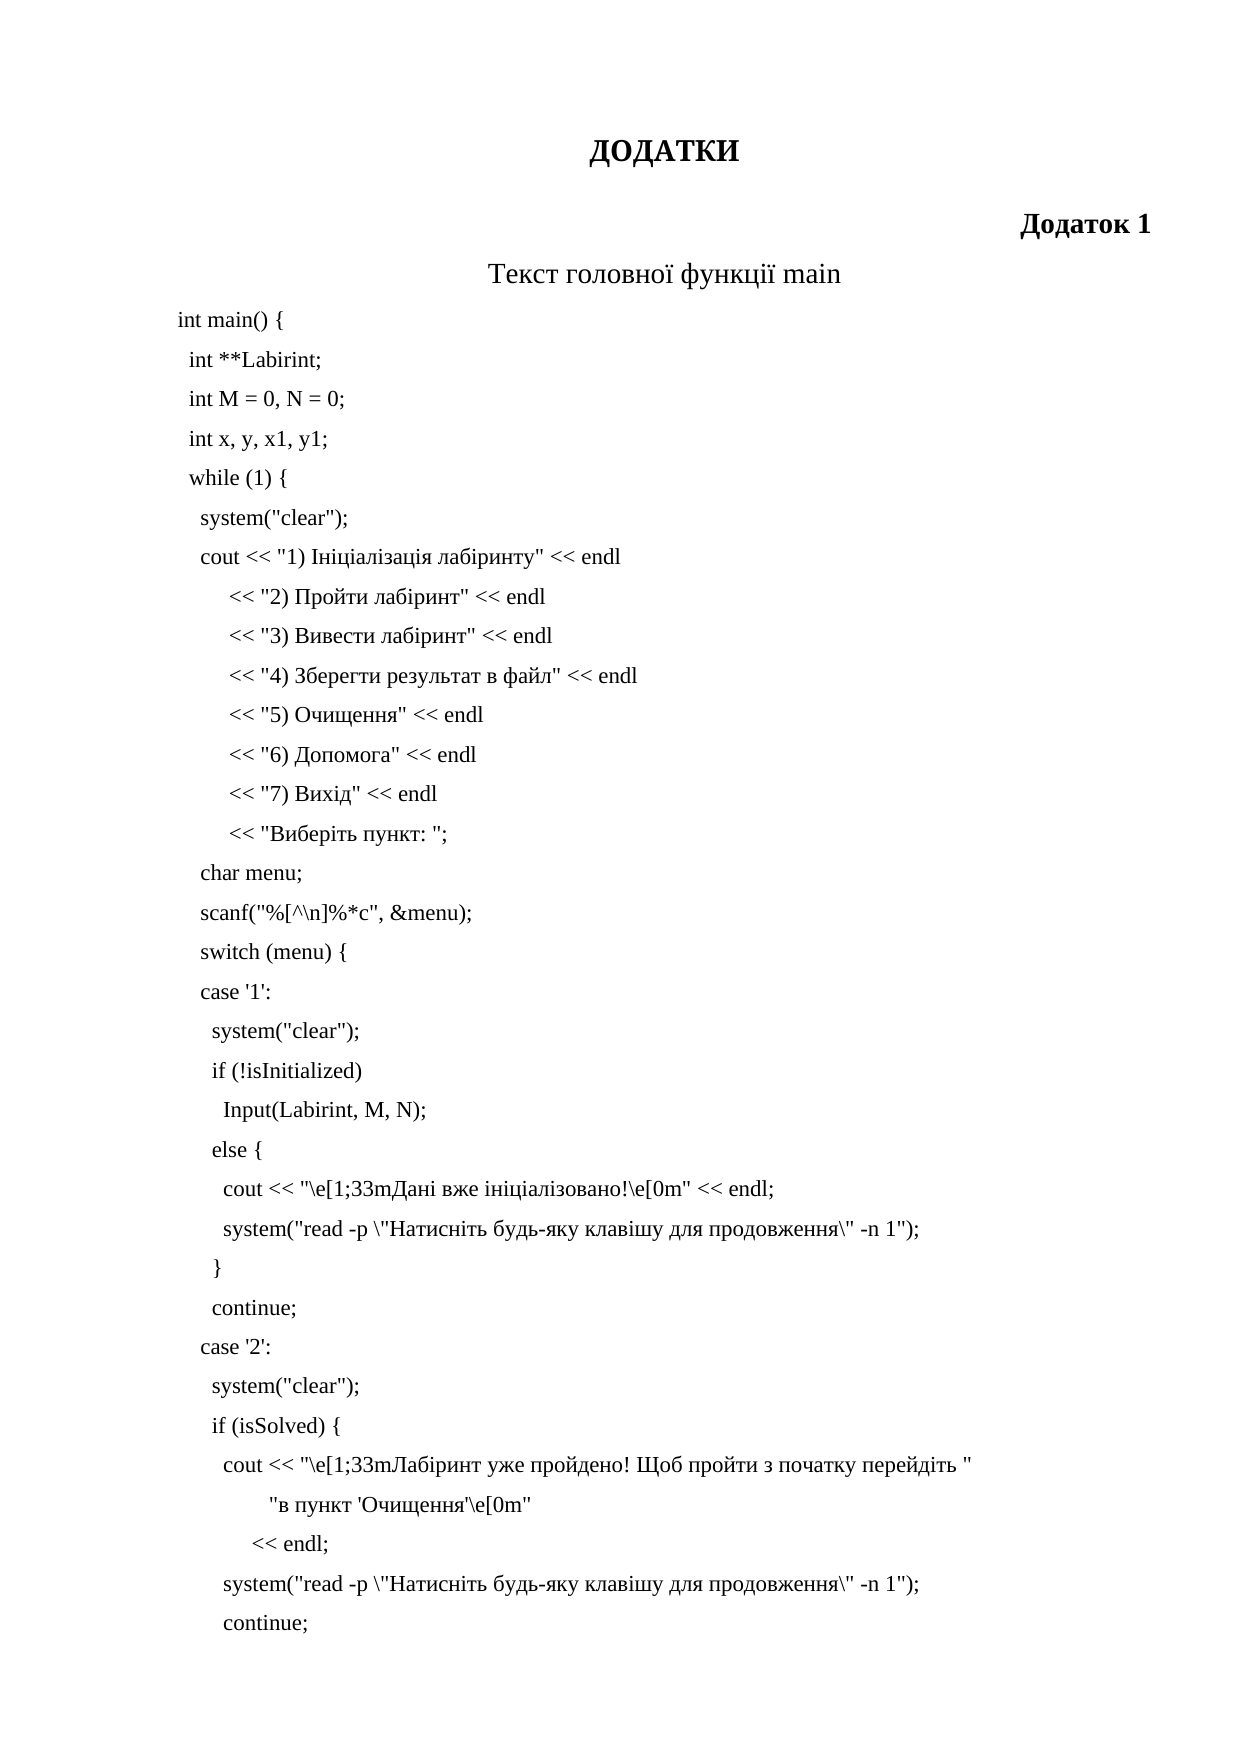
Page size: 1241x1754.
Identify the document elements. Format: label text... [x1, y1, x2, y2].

text case '1': [177, 978, 1152, 1004]
text << "5) Очищення" << endl [177, 701, 1152, 728]
text system("clear"); [177, 1372, 1152, 1399]
text int main() { [177, 307, 1152, 333]
subtitle ДОДАТКИ [177, 135, 1152, 168]
text char menu; [177, 859, 1152, 886]
text "в пункт 'Очищення'\e[0m" [177, 1491, 1152, 1517]
text << "4) Зберегти результат в файл" << endl [177, 662, 1152, 688]
text } [177, 1254, 1152, 1280]
text scanf("%[^\n]%*c", &menu); [177, 899, 1152, 925]
text << "Виберіть пункт: "; [177, 820, 1152, 846]
text int **Labirint; [177, 346, 1152, 372]
text Текст головної функції main [177, 256, 1152, 290]
text system("read -p \"Натисніть будь-яку клавішу для продовження\" -n 1"); [177, 1570, 1152, 1596]
text cout << "\e[1;33mДані вже ініціалізовано!\e[0m" << endl; [177, 1175, 1152, 1201]
text cout << "\e[1;33mЛабіринт уже пройдено! Щоб пройти з початку перейдіть " [177, 1451, 1152, 1478]
text << "7) Вихід" << endl [177, 780, 1152, 807]
text << "6) Допомога" << endl [177, 741, 1152, 767]
text << endl; [177, 1530, 1152, 1557]
text int x, y, x1, y1; [177, 425, 1152, 451]
text system("clear"); [177, 504, 1152, 530]
text switch (menu) { [177, 938, 1152, 964]
text Input(Labirint, M, N); [177, 1096, 1152, 1122]
text << "2) Пройти лабіринт" << endl [177, 583, 1152, 609]
text if (isSolved) { [177, 1412, 1152, 1438]
text case '2': [177, 1333, 1152, 1359]
text cout << "1) Ініціалізація лабіринту" << endl [177, 543, 1152, 570]
text system("read -p \"Натисніть будь-яку клавішу для продовження\" -n 1"); [177, 1214, 1152, 1241]
text continue; [177, 1293, 1152, 1320]
text system("clear"); [177, 1017, 1152, 1043]
subtitle Додаток 1 [177, 206, 1152, 239]
text else { [177, 1136, 1152, 1162]
text while (1) { [177, 464, 1152, 491]
text if (!isInitialized) [177, 1057, 1152, 1083]
text << "3) Вивести лабіринт" << endl [177, 622, 1152, 649]
text int M = 0, N = 0; [177, 386, 1152, 412]
text continue; [177, 1609, 1152, 1636]
